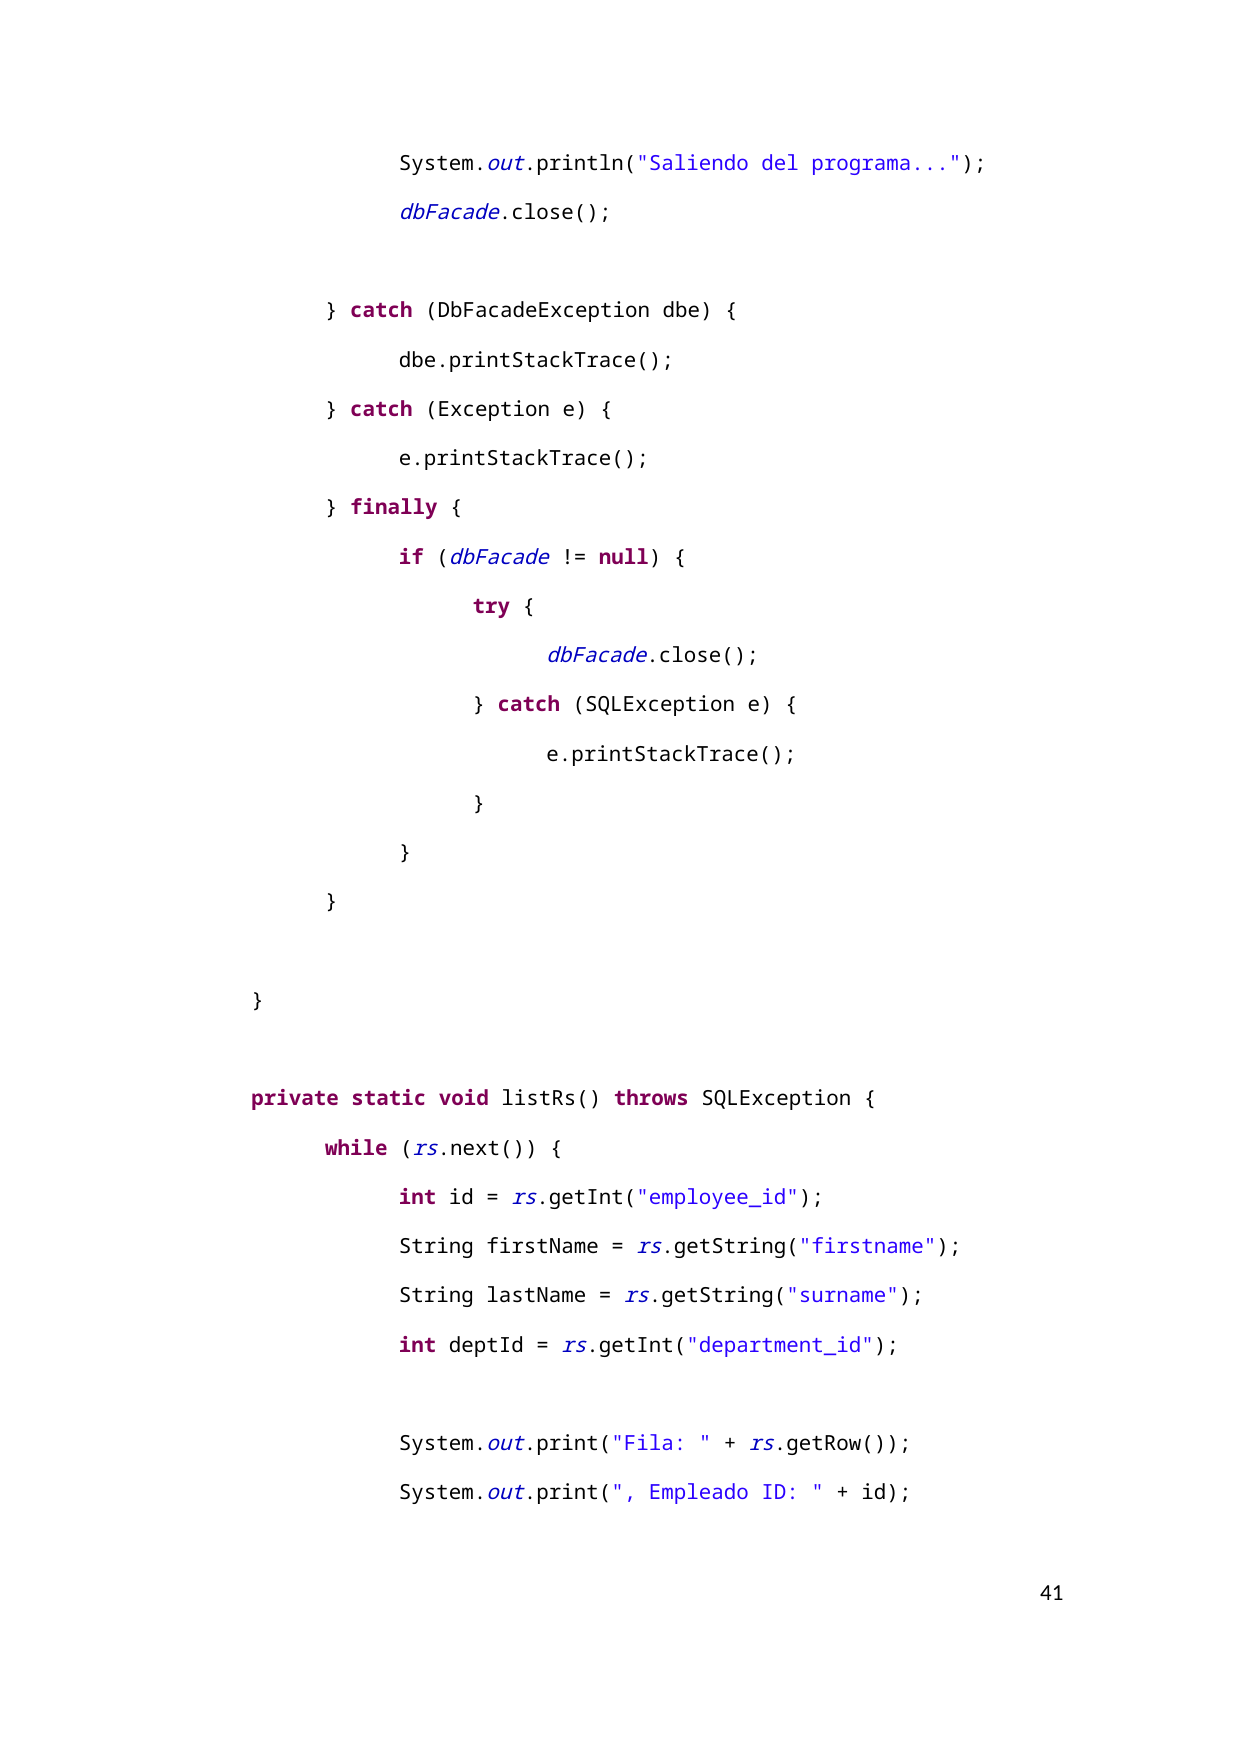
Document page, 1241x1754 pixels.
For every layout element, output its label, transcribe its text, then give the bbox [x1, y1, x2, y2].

text e.printStackTrace(); [177, 739, 1063, 767]
text try { [177, 591, 1063, 619]
text dbFacade.close(); [177, 640, 1063, 669]
text } catch (Exception e) { [177, 394, 1063, 422]
text } finally { [177, 492, 1063, 521]
text } [177, 985, 1063, 1014]
text e.printStackTrace(); [177, 443, 1063, 472]
text String firstName = rs.getString("firstname"); [177, 1231, 1063, 1259]
text System.out.print(", Empleado ID: " + id); [177, 1477, 1063, 1506]
text int id = rs.getInt("employee_id"); [177, 1182, 1063, 1210]
text } [177, 887, 1063, 915]
text System.out.print("Fila: " + rs.getRow()); [177, 1428, 1063, 1457]
text dbFacade.close(); [177, 197, 1063, 225]
text private static void listRs() throws SQLException { [177, 1083, 1063, 1112]
text } [177, 837, 1063, 866]
text System.out.println("Saliendo del programa..."); [177, 148, 1063, 176]
text } catch (DbFacadeException dbe) { [177, 295, 1063, 324]
text if (dbFacade != null) { [177, 542, 1063, 570]
text while (rs.next()) { [177, 1133, 1063, 1161]
text dbe.printStackTrace(); [177, 345, 1063, 373]
text } [177, 788, 1063, 817]
text } catch (SQLException e) { [177, 689, 1063, 718]
text int deptId = rs.getInt("department_id"); [177, 1330, 1063, 1358]
text String lastName = rs.getString("surname"); [177, 1280, 1063, 1309]
